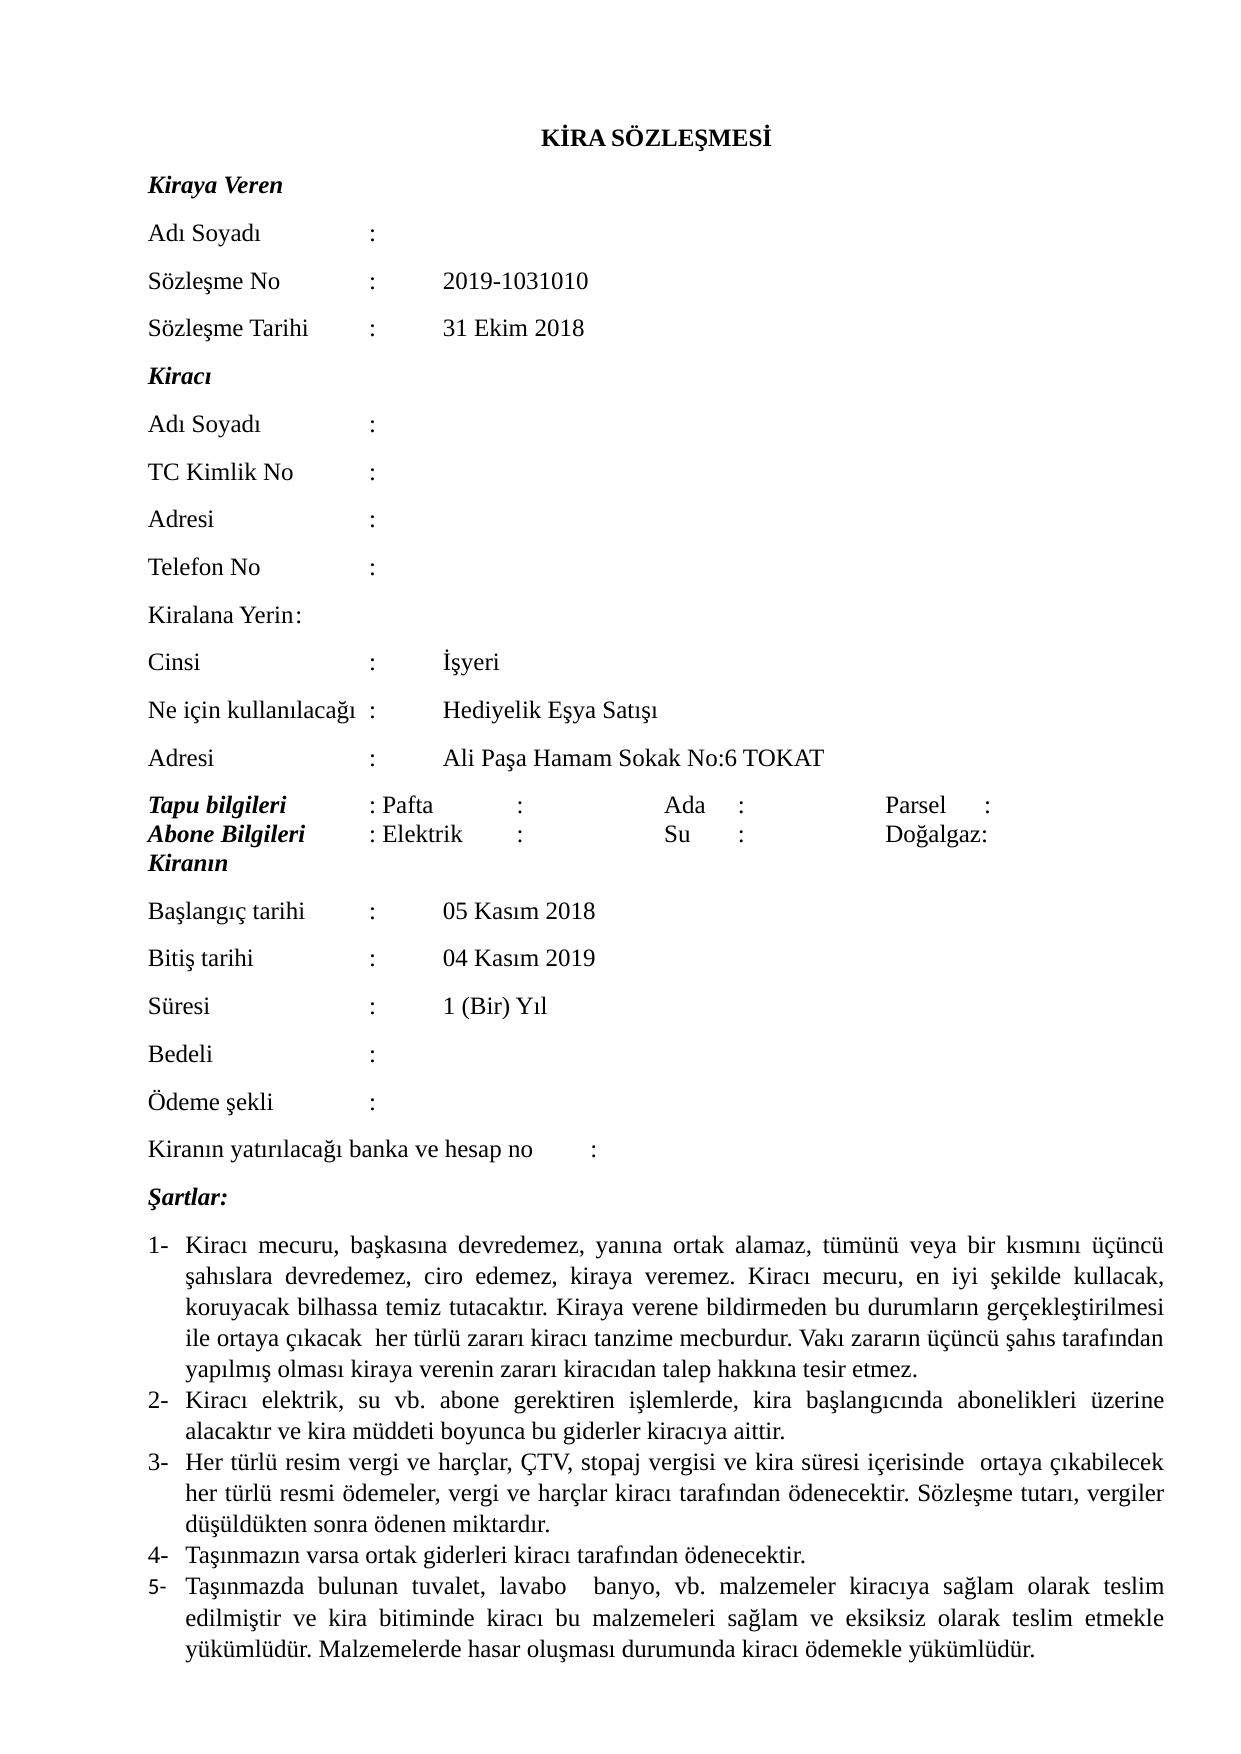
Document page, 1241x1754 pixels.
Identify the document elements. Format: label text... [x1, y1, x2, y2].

list Kiracı mecuru, başkasına devredemez, yanına ortak alamaz, tümünü veya bir kısmını üçüncü şahıslara devredemez, ciro edemez, kiraya veremez. Kiracı mecuru, en iyi şekilde kullacak, koruyacak bilhassa temiz tutacaktır. Kiraya verene bildirmeden bu durumların gerçekleştirilmesi ile ortaya çıkacak her türlü zararı kiracı tanzime mecburdur. Vakı zararın üçüncü şahıs tarafından yapılmış olması kiraya verenin zararı kiracıdan talep hakkına tesir etmez. [148, 1230, 1165, 1383]
text Cinsi : İşyeri [148, 647, 1165, 676]
text Başlangıç tarihi : 05 Kasım 2018 [148, 896, 1165, 924]
text Ne için kullanılacağı : Hediyelik Eşya Satışı [148, 695, 1165, 724]
text TC Kimlik No : [148, 457, 1165, 485]
text Adresi : Ali Paşa Hamam Sokak No:6 TOKAT [148, 743, 1165, 772]
list Taşınmazın varsa ortak giderleri kiracı tarafından ödenecektir. [148, 1540, 1165, 1569]
text Bitiş tarihi : 04 Kasım 2019 [148, 943, 1165, 972]
text Telefon No : [148, 552, 1165, 581]
text Kiranın yatırılacağı banka ve hesap no : [148, 1134, 1165, 1163]
list Kiracı elektrik, su vb. abone gerektiren işlemlerde, kira başlangıcında abonelikleri üzerine alacaktır ve kira müddeti boyunca bu giderler kiracıya aittir. [148, 1385, 1165, 1445]
list Her türlü resim vergi ve harçlar, ÇTV, stopaj vergisi ve kira süresi içerisinde ortaya çıkabilecek her türlü resmi ödemeler, vergi ve harçlar kiracı tarafından ödenecektir. Sözleşme tutarı, vergiler düşüldükten sonra ödenen miktardır. [148, 1447, 1165, 1538]
text Kiracı [148, 361, 1165, 390]
text Ödeme şekli : [148, 1087, 1165, 1115]
text Adı Soyadı : [148, 409, 1165, 438]
text Adresi : [148, 504, 1165, 533]
text Sözleşme No : 2019-1031010 [148, 266, 1165, 294]
text Abone Bilgileri : Elektrik : Su : Doğalgaz: [148, 819, 1165, 848]
text Tapu bilgileri : Pafta : Ada : Parsel : [148, 791, 1165, 819]
text KİRA SÖZLEŞMESİ [148, 123, 1165, 151]
list Taşınmazda bulunan tuvalet, lavabo banyo, vb. malzemeler kiracıya sağlam olarak teslim edilmiştir ve kira bitiminde kiracı bu malzemeleri sağlam ve eksiksiz olarak teslim etmekle yükümlüdür. Malzemelerde hasar oluşması durumunda kiracı ödemekle yükümlüdür. [148, 1571, 1165, 1662]
text Bedeli : [148, 1039, 1165, 1068]
text Sözleşme Tarihi : 31 Ekim 2018 [148, 313, 1165, 342]
text Adı Soyadı : [148, 218, 1165, 247]
text Kiralana Yerin : [148, 600, 1165, 628]
text Kiraya Veren [148, 170, 1165, 199]
text Süresi : 1 (Bir) Yıl [148, 991, 1165, 1020]
text Şartlar: [148, 1182, 1165, 1211]
text Kiranın [148, 848, 1165, 877]
